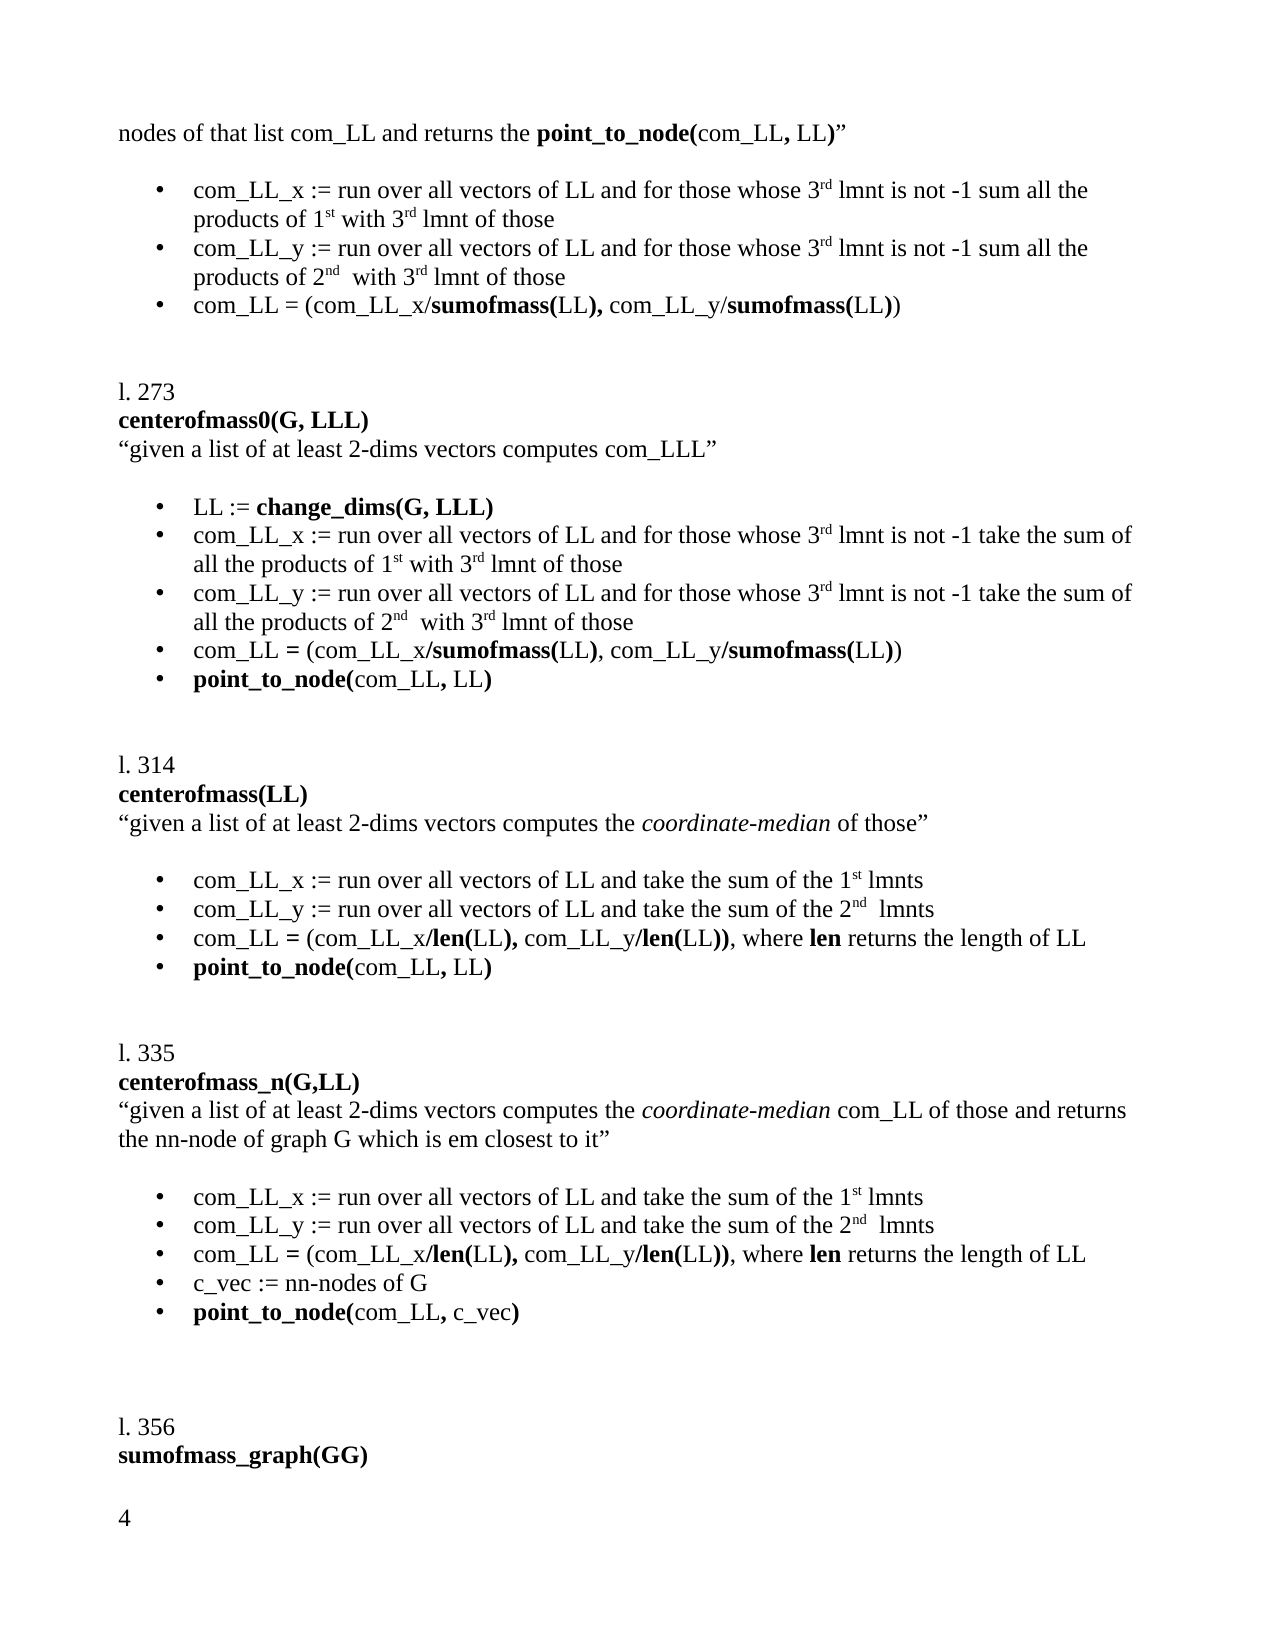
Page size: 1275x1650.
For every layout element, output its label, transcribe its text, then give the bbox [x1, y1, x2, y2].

text l. 335 [118, 1038, 1157, 1067]
list com_LL_x := run over all vectors of LL and take the sum of the 1st lmnts [156, 1182, 1157, 1211]
list com_LL_y := run over all vectors of LL and for those whose 3rd lmnt is not -1 take the sum of all the products of 2nd with 3rd lmnt of those [156, 578, 1157, 636]
list com_LL_x := run over all vectors of LL and take the sum of the 1st lmnts [156, 866, 1157, 894]
list com_LL_y := run over all vectors of LL and take the sum of the 2nd lmnts [156, 1211, 1157, 1239]
list c_vec := nn-nodes of G [156, 1268, 1157, 1297]
list point_to_node(com_LL, c_vec) [156, 1297, 1157, 1326]
list com_LL = (com_LL_x/len(LL), com_LL_y/len(LL)), where len returns the length of LL [156, 1239, 1157, 1268]
text l. 356 [118, 1412, 1157, 1441]
text nodes of that list com_LL and returns the point_to_node(com_LL, LL)” [118, 118, 1157, 147]
text centerofmass(LL) [118, 779, 1157, 808]
list com_LL = (com_LL_x/sumofmass(LL), com_LL_y/sumofmass(LL)) [156, 636, 1157, 664]
text centerofmass_n(G,LL) [118, 1067, 1157, 1096]
list com_LL_x := run over all vectors of LL and for those whose 3rd lmnt is not -1 take the sum of all the products of 1st with 3rd lmnt of those [156, 521, 1157, 578]
list com_LL_x := run over all vectors of LL and for those whose 3rd lmnt is not -1 sum all the products of 1st with 3rd lmnt of those [156, 176, 1157, 233]
text “given a list of at least 2-dims vectors computes the coordinate-median com_LL of those and returns the nn-node of graph G which is em closest to it” [118, 1096, 1157, 1153]
list com_LL_y := run over all vectors of LL and take the sum of the 2nd lmnts [156, 894, 1157, 923]
text centerofmass0(G, LLL) [118, 406, 1157, 434]
list com_LL_y := run over all vectors of LL and for those whose 3rd lmnt is not -1 sum all the products of 2nd with 3rd lmnt of those [156, 233, 1157, 291]
list com_LL = (com_LL_x/sumofmass(LL), com_LL_y/sumofmass(LL)) [156, 291, 1157, 319]
text “given a list of at least 2-dims vectors computes com_LLL” [118, 434, 1157, 463]
list LL := change_dims(G, LLL) [156, 492, 1157, 521]
list point_to_node(com_LL, LL) [156, 664, 1157, 693]
list point_to_node(com_LL, LL) [156, 952, 1157, 981]
text sumofmass_graph(GG) [118, 1441, 1157, 1469]
text “given a list of at least 2-dims vectors computes the coordinate-median of those” [118, 808, 1157, 837]
text l. 273 [118, 377, 1157, 406]
list com_LL = (com_LL_x/len(LL), com_LL_y/len(LL)), where len returns the length of LL [156, 923, 1157, 952]
text l. 314 [118, 751, 1157, 779]
